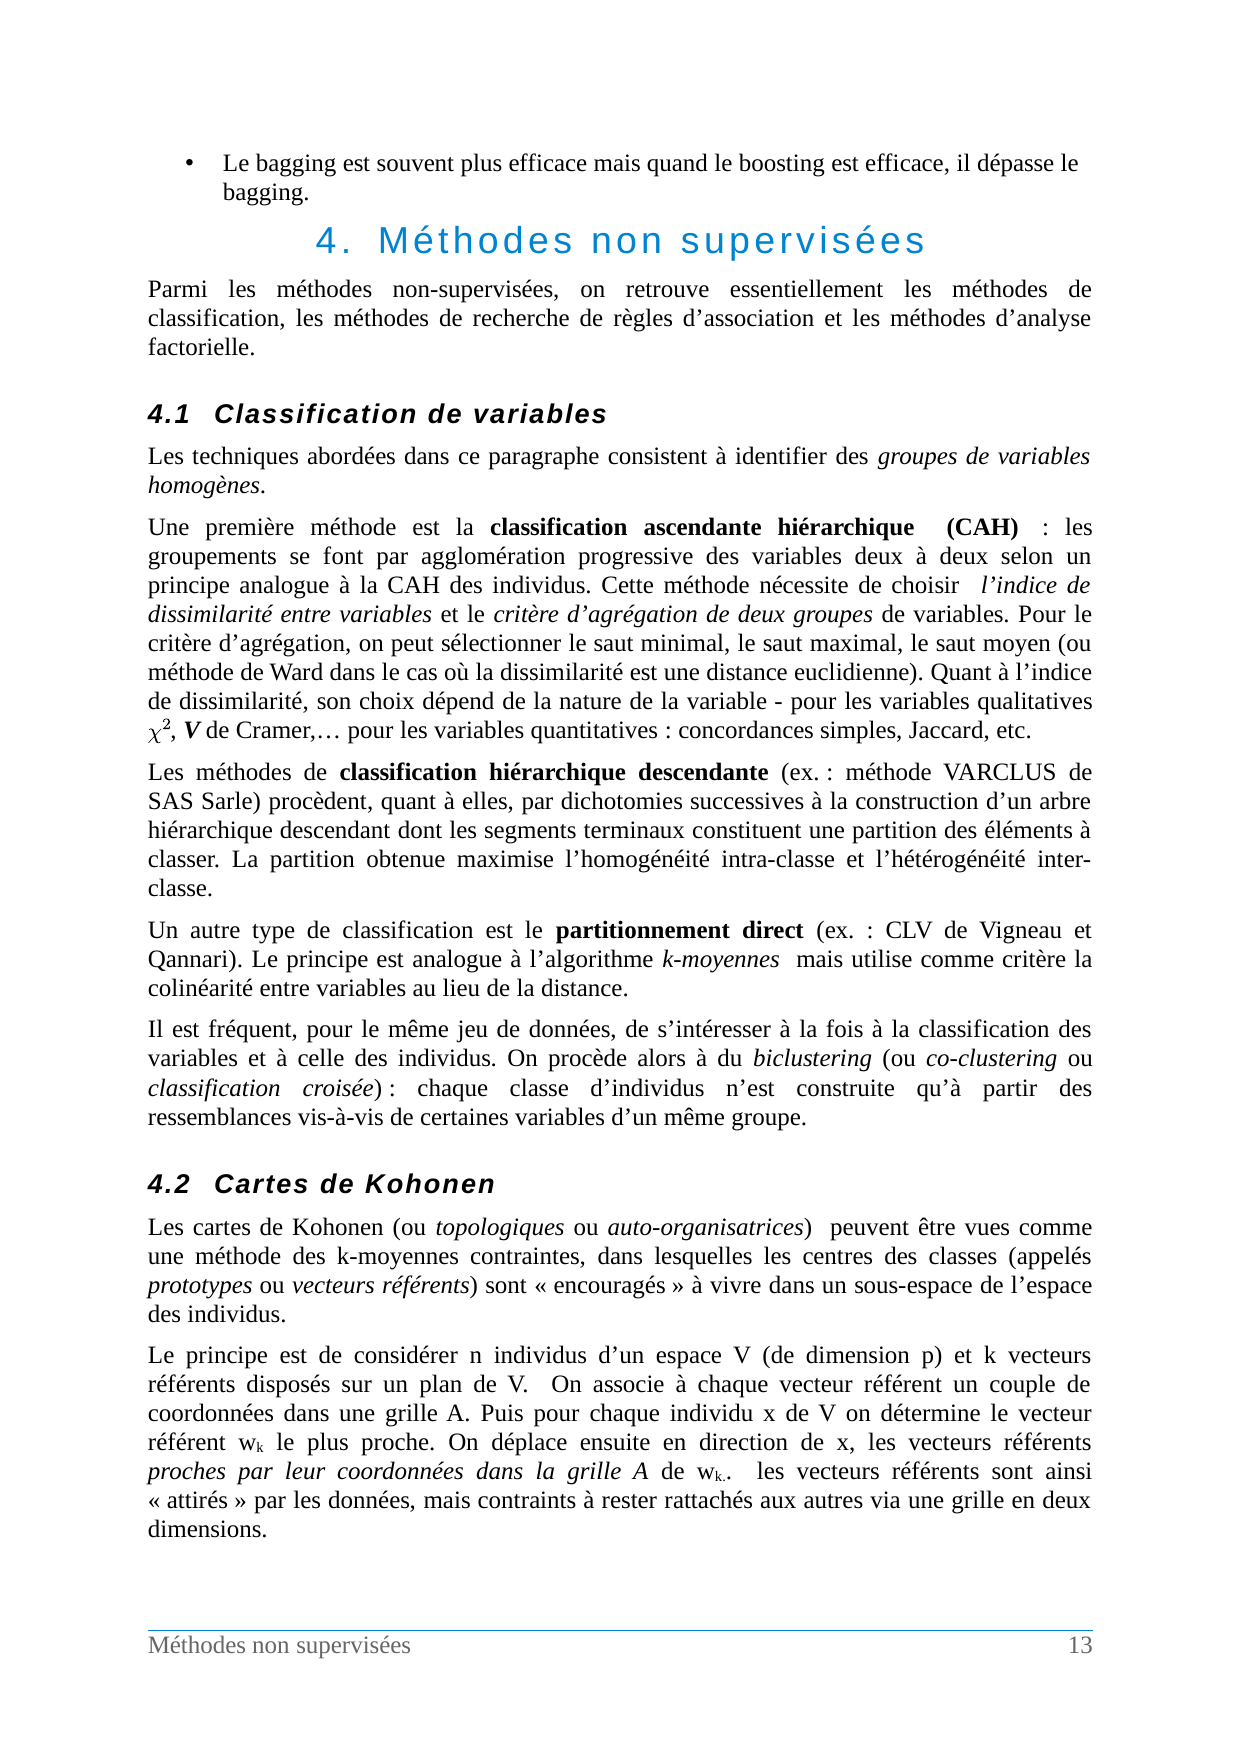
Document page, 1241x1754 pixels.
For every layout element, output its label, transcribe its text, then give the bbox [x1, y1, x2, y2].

text Une première méthode est la classification ascendante hiérarchique (CAH) : les groupements se font par agglomération progressive des variables deux à deux selon un principe analogue à la CAH des individus. Cette méthode nécessite de choisir l’indice de dissimilarité entre variables et le critère d’agrégation de deux groupes de variables. Pour le critère d’agrégation, on peut sélectionner le saut minimal, le saut maximal, le saut moyen (ou méthode de Ward dans le cas où la dissimilarité est une distance euclidienne). Quant à l’indice de dissimilarité, son choix dépend de la nature de la variable - pour les variables qualitatives , V de Cramer,… pour les variables quantitatives : concordances simples, Jaccard, etc. [148, 512, 1093, 744]
subtitle Classification de variables [148, 398, 1093, 429]
text Les techniques abordées dans ce paragraphe consistent à identifier des groupes de variables homogènes. [148, 441, 1093, 499]
text Parmi les méthodes non-supervisées, on retrouve essentiellement les méthodes de classification, les méthodes de recherche de règles d’association et les méthodes d’analyse factorielle. [148, 274, 1093, 361]
text Un autre type de classification est le partitionnement direct (ex. : CLV de Vigneau et Qannari). Le principe est analogue à l’algorithme k-moyennes mais utilise comme critère la colinéarité entre variables au lieu de la distance. [148, 914, 1093, 1002]
text Les cartes de Kohonen (ou topologiques ou auto-organisatrices) peuvent être vues comme une méthode des k-moyennes contraintes, dans lesquelles les centres des classes (appelés prototypes ou vecteurs référents) sont « encouragés » à vivre dans un sous-espace de l’espace des individus. [148, 1212, 1093, 1328]
text Les méthodes de classification hiérarchique descendante (ex. : méthode VARCLUS de SAS Sarle) procèdent, quant à elles, par dichotomies successives à la construction d’un arbre hiérarchique descendant dont les segments terminaux constituent une partition des éléments à classer. La partition obtenue maximise l’homogénéité intra-classe et l’hétérogénéité inter-classe. [148, 757, 1093, 902]
text Le principe est de considérer n individus d’un espace V (de dimension p) et k vecteurs référents disposés sur un plan de V. On associe à chaque vecteur référent un couple de coordonnées dans une grille A. Puis pour chaque individu x de V on détermine le vecteur référent wk le plus proche. On déplace ensuite en direction de x, les vecteurs référents proches par leur coordonnées dans la grille A de wk.. les vecteurs référents sont ainsi « attirés » par les données, mais contraints à rester rattachés aux autres via une grille en deux dimensions. [148, 1339, 1093, 1543]
list Le bagging est souvent plus efficace mais quand le boosting est efficace, il dépasse le bagging. [185, 148, 1093, 206]
text Il est fréquent, pour le même jeu de données, de s’intéresser à la fois à la classification des variables et à celle des individus. On procède alors à du biclustering (ou co-clustering ou classification croisée) : chaque classe d’individus n’est construite qu’à partir des ressemblances vis-à-vis de certaines variables d’un même groupe. [148, 1014, 1093, 1131]
subtitle Cartes de Kohonen [148, 1168, 1093, 1199]
subtitle Méthodes non supervisées [148, 218, 1093, 261]
